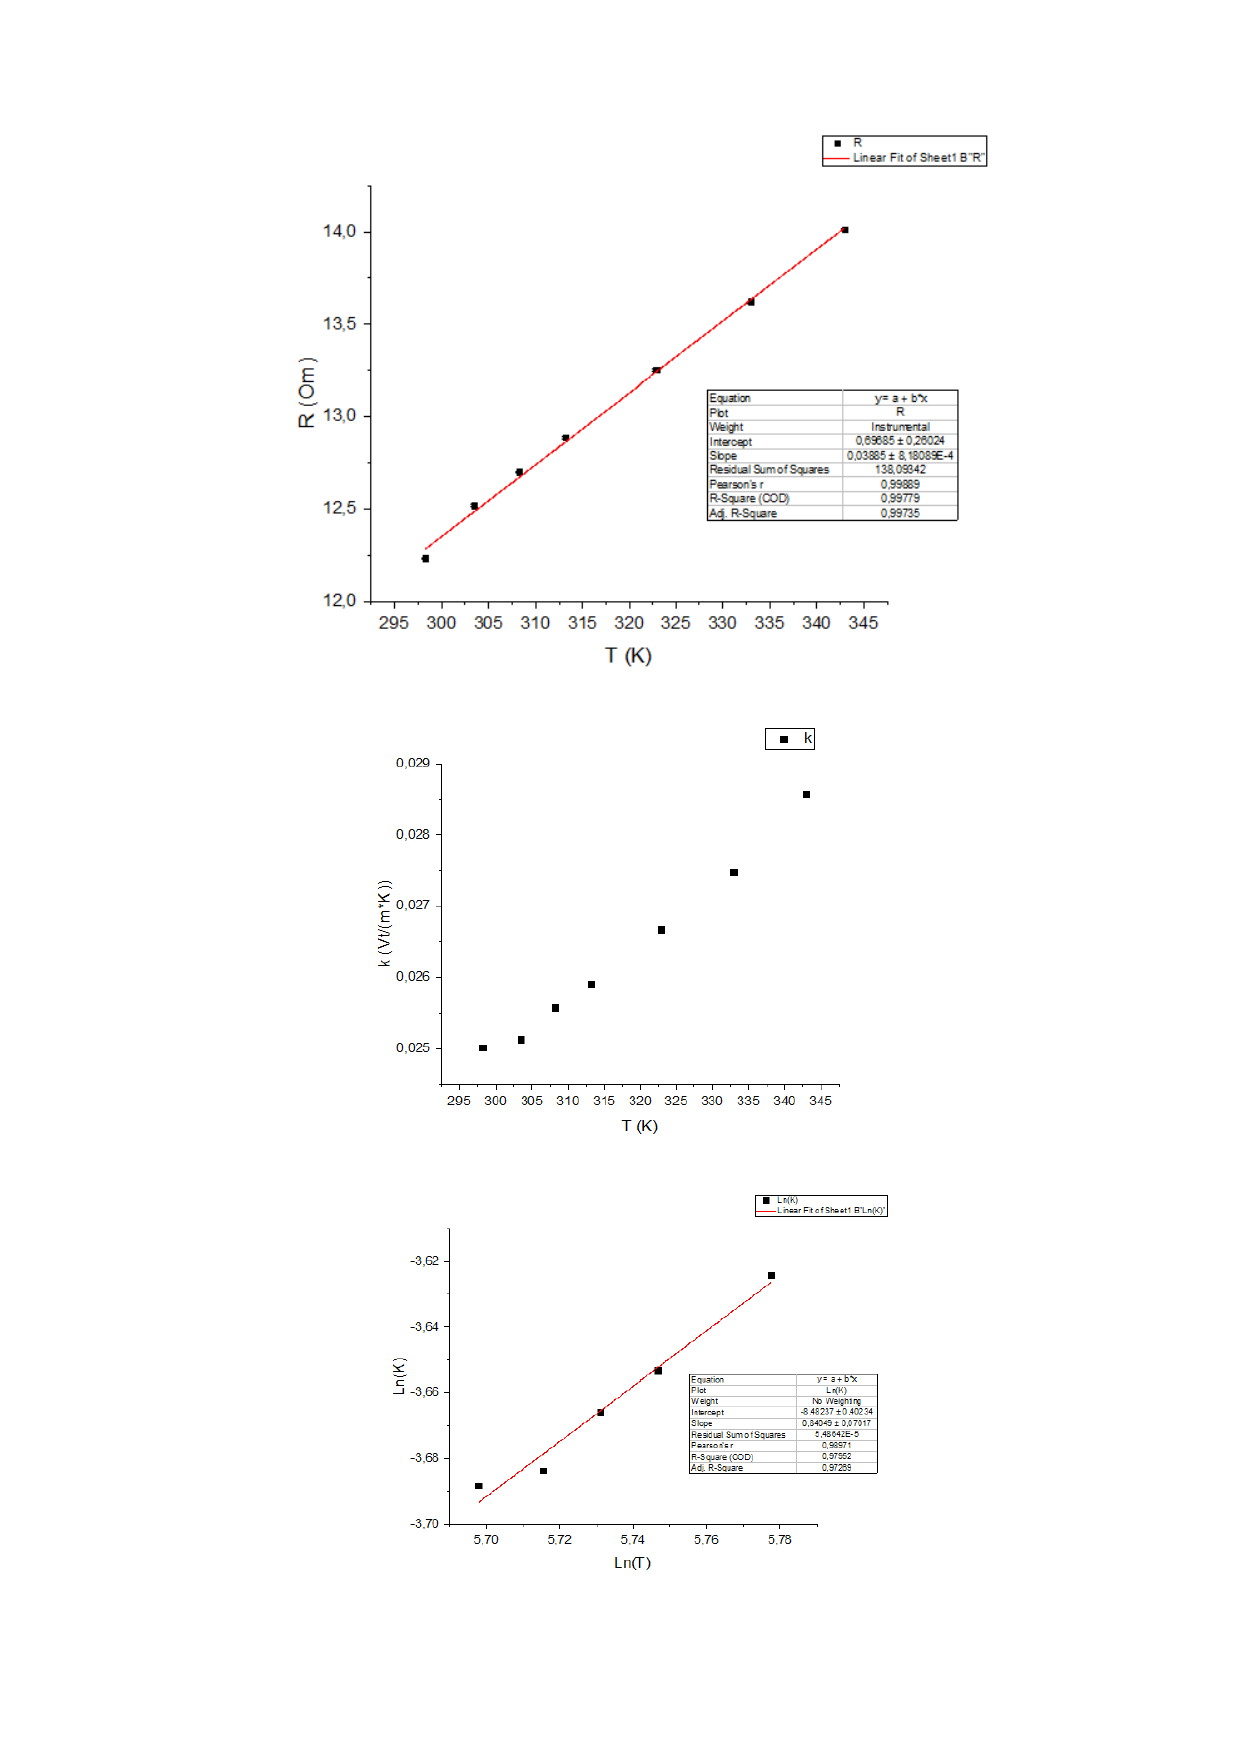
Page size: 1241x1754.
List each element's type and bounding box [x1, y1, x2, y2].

picture [352, 1180, 899, 1593]
picture [235, 118, 1005, 699]
picture [336, 711, 929, 1159]
